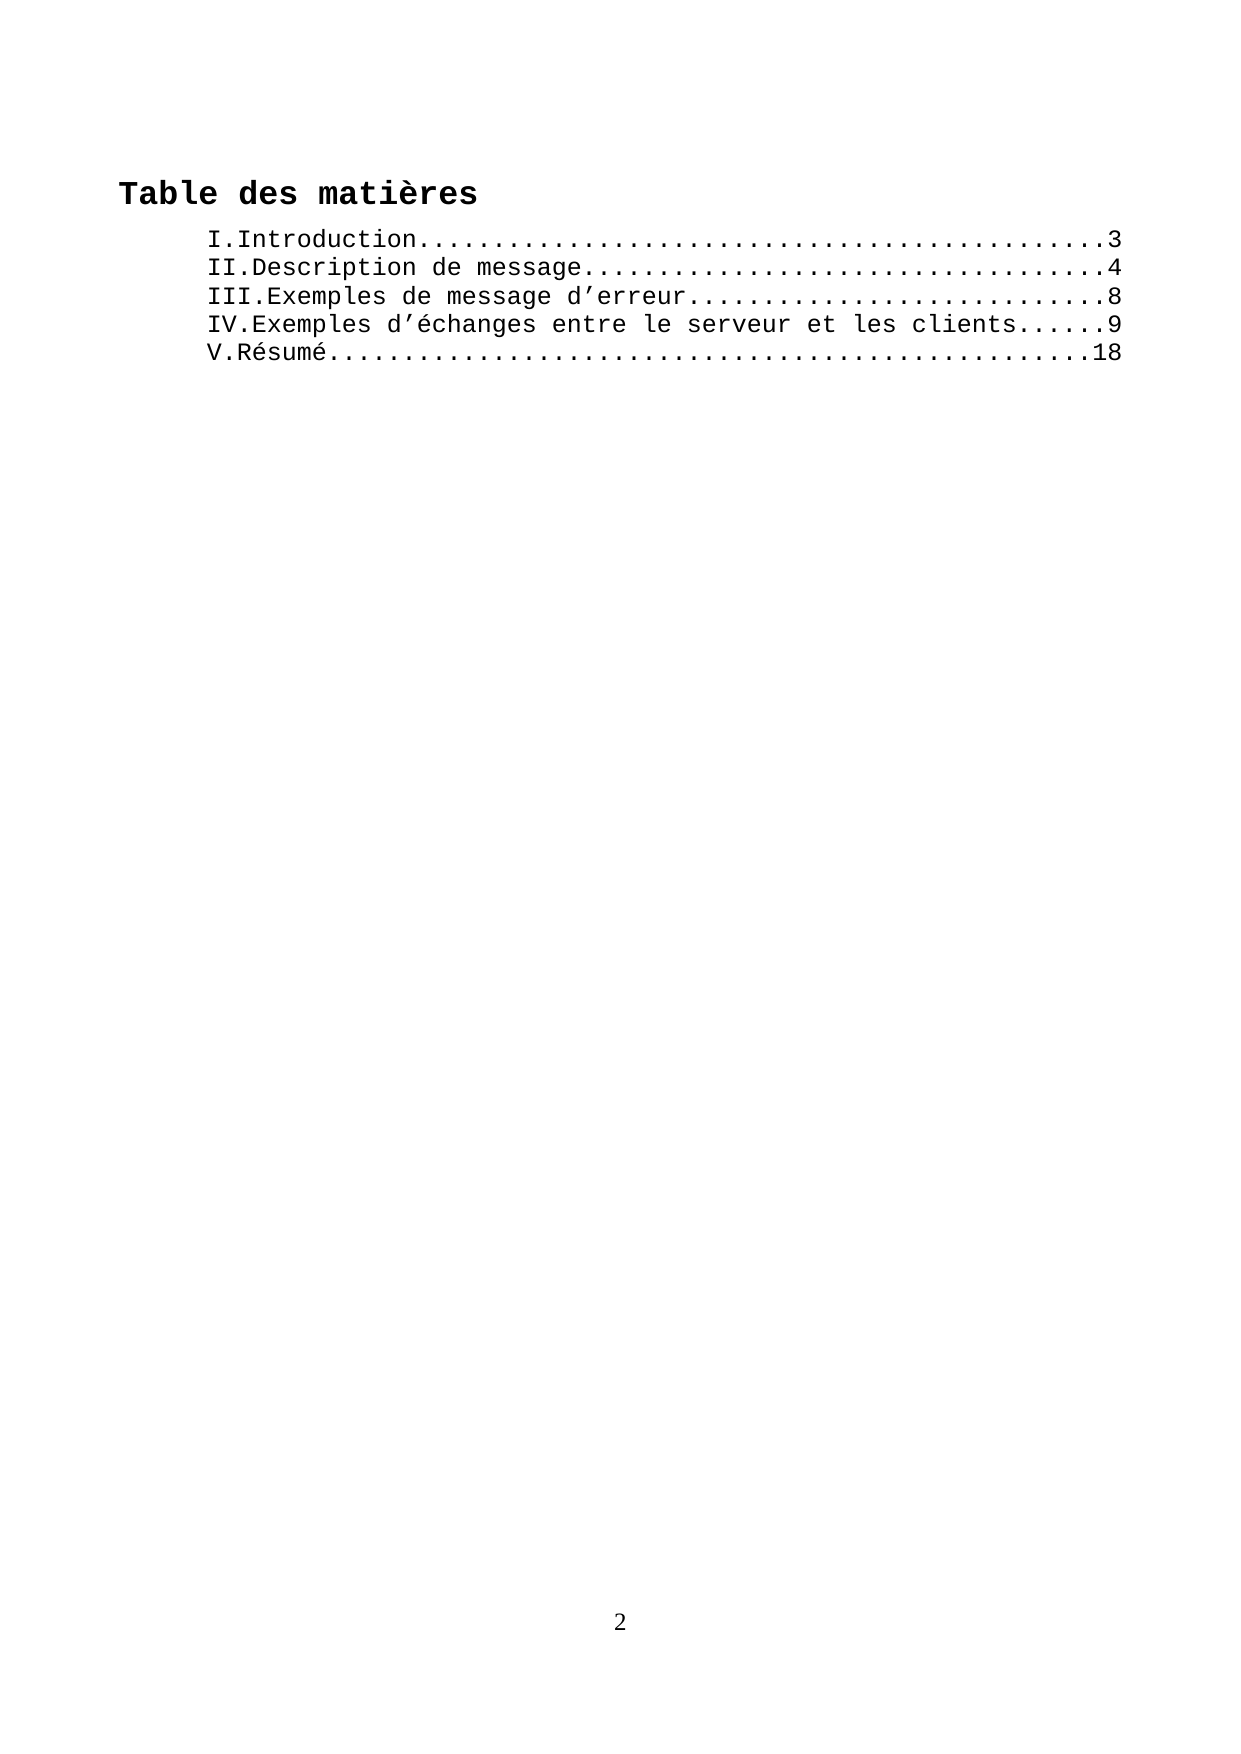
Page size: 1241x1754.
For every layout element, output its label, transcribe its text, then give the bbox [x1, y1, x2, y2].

text V.Résumé 18 [207, 340, 1122, 368]
subtitle Table des matières [118, 176, 1122, 214]
text I.Introduction 3 [207, 227, 1122, 255]
text IV.Exemples d’échanges entre le serveur et les clients 9 [207, 312, 1122, 340]
text II.Description de message 4 [207, 255, 1122, 283]
text III.Exemples de message d’erreur 8 [207, 283, 1122, 312]
